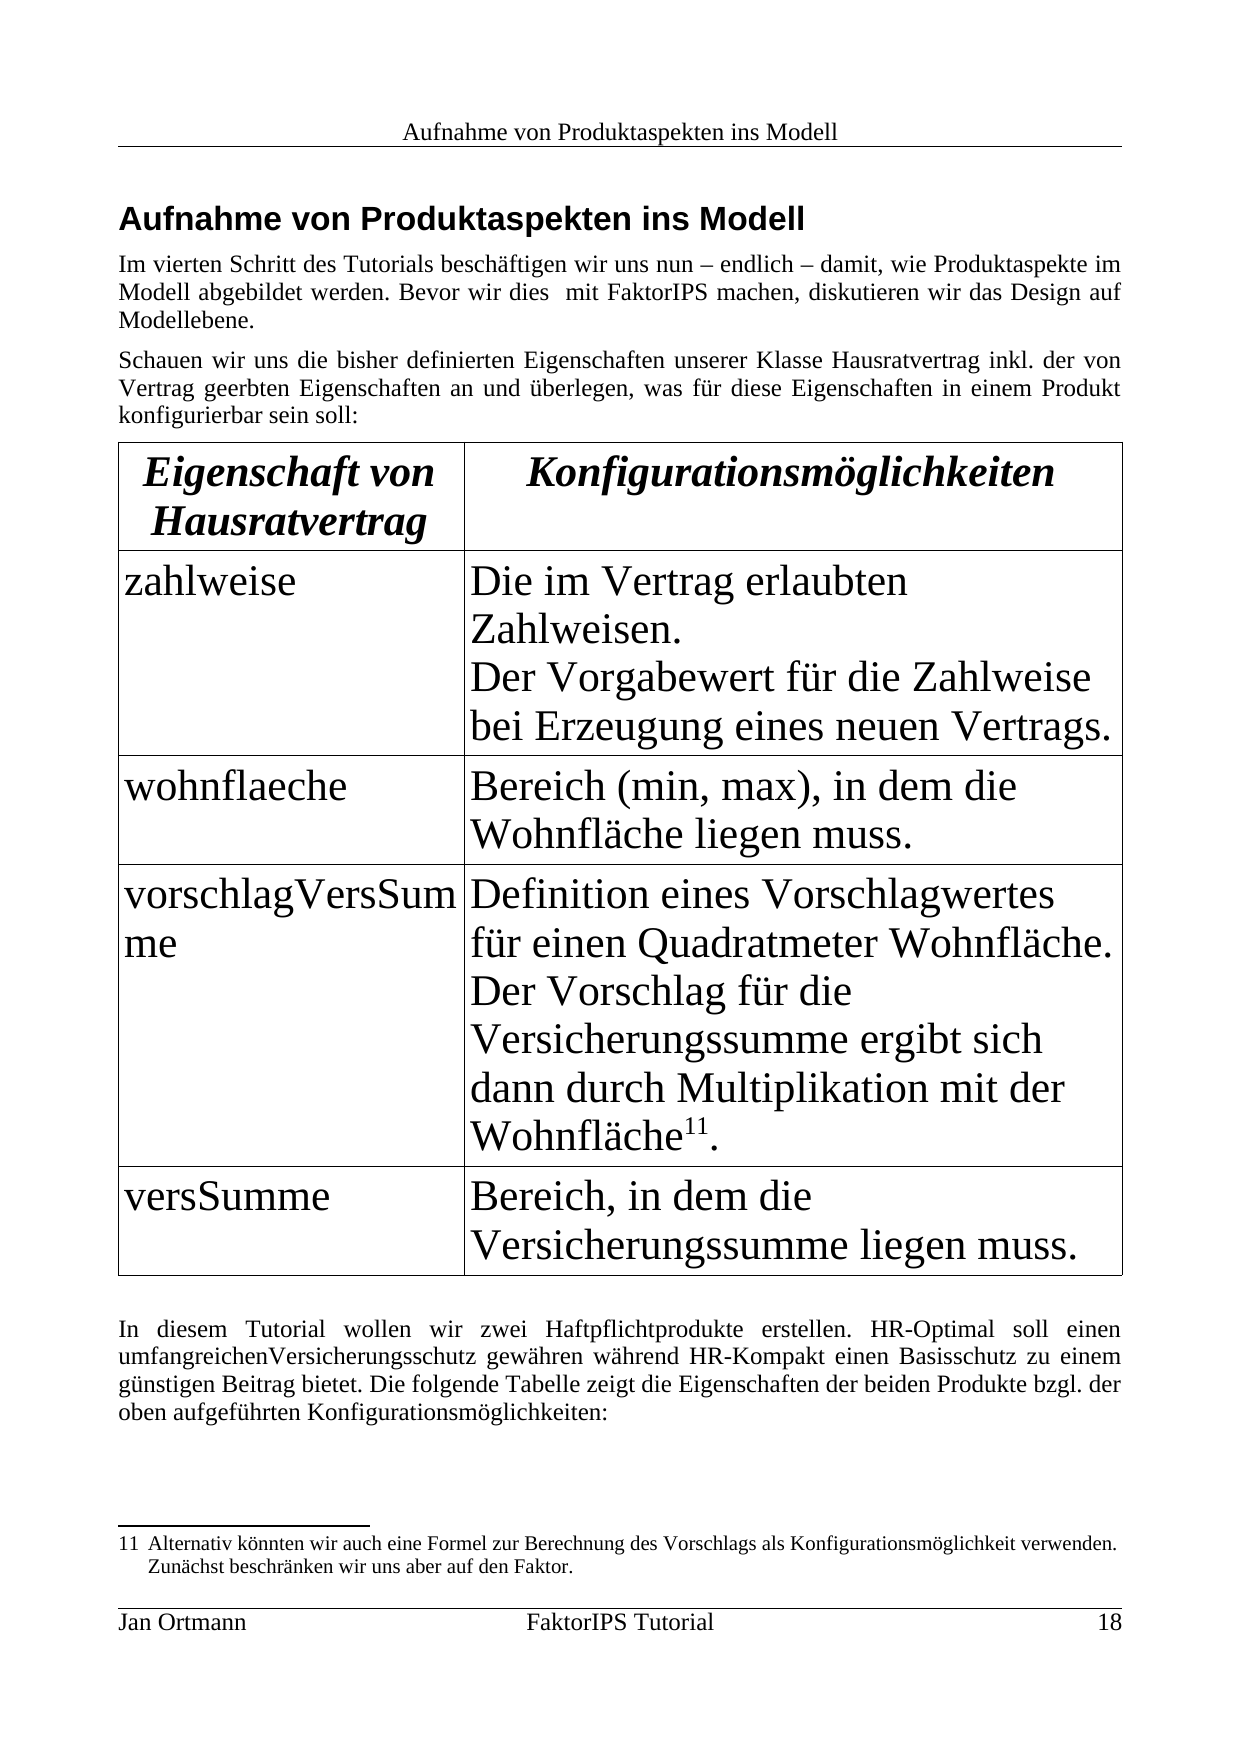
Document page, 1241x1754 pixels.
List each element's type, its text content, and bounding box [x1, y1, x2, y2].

table_cell Bereich, in dem die Versicherungssumme liegen muss. [465, 1167, 1122, 1274]
text In diesem Tutorial wollen wir zwei Haftpflichtprodukte erstellen. HR-Optimal soll einen umfangreichenVersicherungsschutz gewähren während HR-Kompakt einen Basisschutz zu einem günstigen Beitrag bietet. Die folgende Tabelle zeigt die Eigenschaften der beiden Produkte bzgl. der oben aufgeführten Konfigurationsmöglichkeiten: [118, 1315, 1122, 1426]
table_header Konfigurationsmöglichkeiten [465, 443, 1122, 550]
table_cell versSumme [119, 1167, 464, 1274]
table_cell vorschlagVersSumme [119, 865, 464, 1166]
table_header Eigenschaft von Hausratvertrag [119, 443, 464, 550]
table_cell Bereich (min, max), in dem die Wohnfläche liegen muss. [465, 756, 1122, 864]
subtitle Aufnahme von Produktaspekten ins Modell [118, 200, 1122, 238]
table_cell Die im Vertrag erlaubten Zahlweisen. Der Vorgabewert für die Zahlweise bei Erzeugung eines neuen Vertrags. [465, 551, 1122, 755]
table_cell wohnflaeche [119, 756, 464, 864]
text Schauen wir uns die bisher definierten Eigenschaften unserer Klasse Hausratvertrag inkl. der von Vertrag geerbten Eigenschaften an und überlegen, was für diese Eigenschaften in einem Produkt konfigurierbar sein soll: [118, 346, 1122, 429]
table_cell Definition eines Vorschlagwertes für einen Quadratmeter Wohnfläche. Der Vorschlag für die Versicherungssumme ergibt sich dann durch Multiplikation mit der Wohnfläche. [465, 865, 1122, 1166]
table_cell zahlweise [119, 551, 464, 755]
text Im vierten Schritt des Tutorials beschäftigen wir uns nun – endlich – damit, wie Produktaspekte im Modell abgebildet werden. Bevor wir dies mit FaktorIPS machen, diskutieren wir das Design auf Modellebene. [118, 250, 1122, 333]
